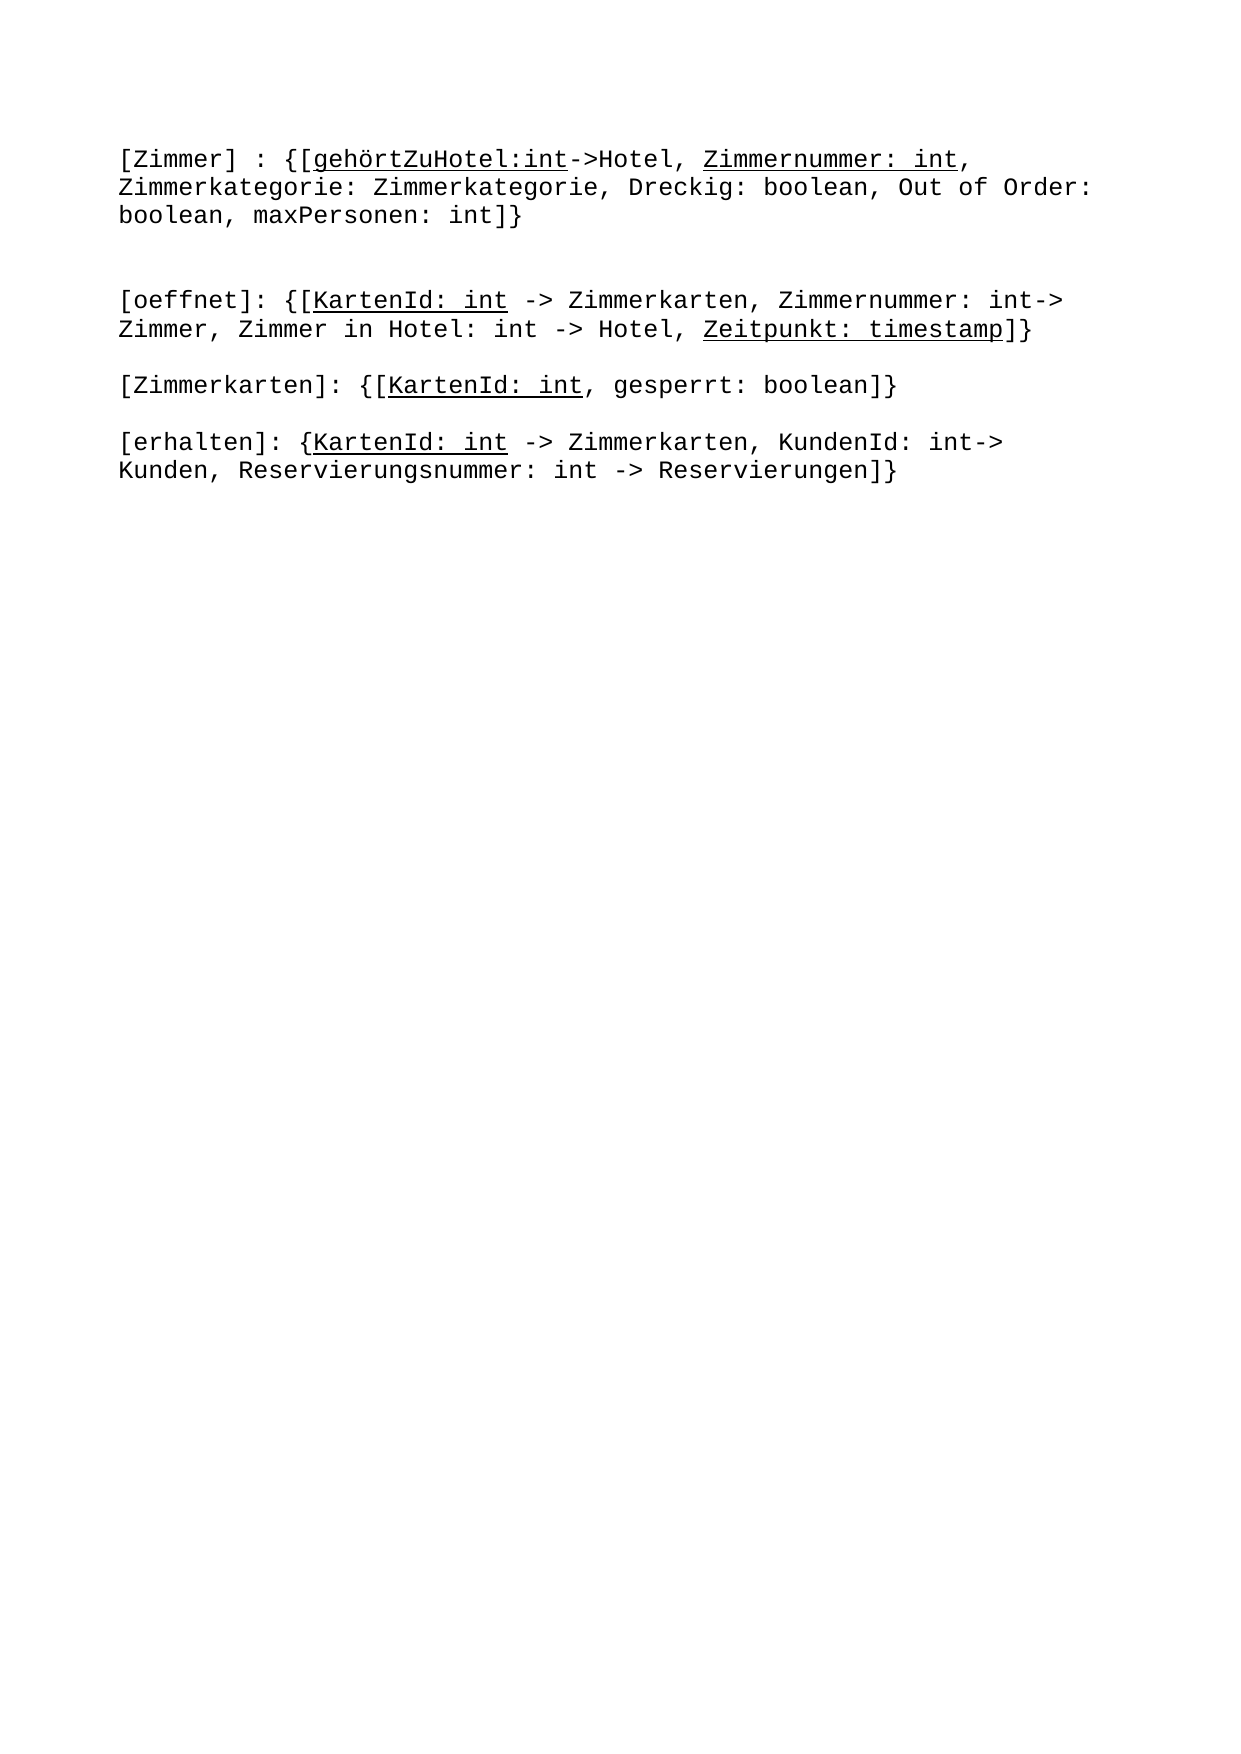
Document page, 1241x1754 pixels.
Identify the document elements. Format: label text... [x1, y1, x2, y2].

text [erhalten]: {KartenId: int -> Zimmerkarten, KundenId: int-> Kunden, Reservierungsnummer: int -> Reservierungen]} [118, 430, 1122, 486]
text [oeffnet]: {[KartenId: int -> Zimmerkarten, Zimmernummer: int-> Zimmer, Zimmer in Hotel: int -> Hotel, Zeitpunkt: timestamp]} [118, 288, 1122, 345]
text [Zimmerkarten]: {[KartenId: int, gesperrt: boolean]} [118, 373, 1122, 401]
text [Zimmer] : {[gehörtZuHotel:int->Hotel, Zimmernummer: int, Zimmerkategorie: Zimmerkategorie, Dreckig: boolean, Out of Order: boolean, maxPersonen: int]} [118, 146, 1122, 231]
